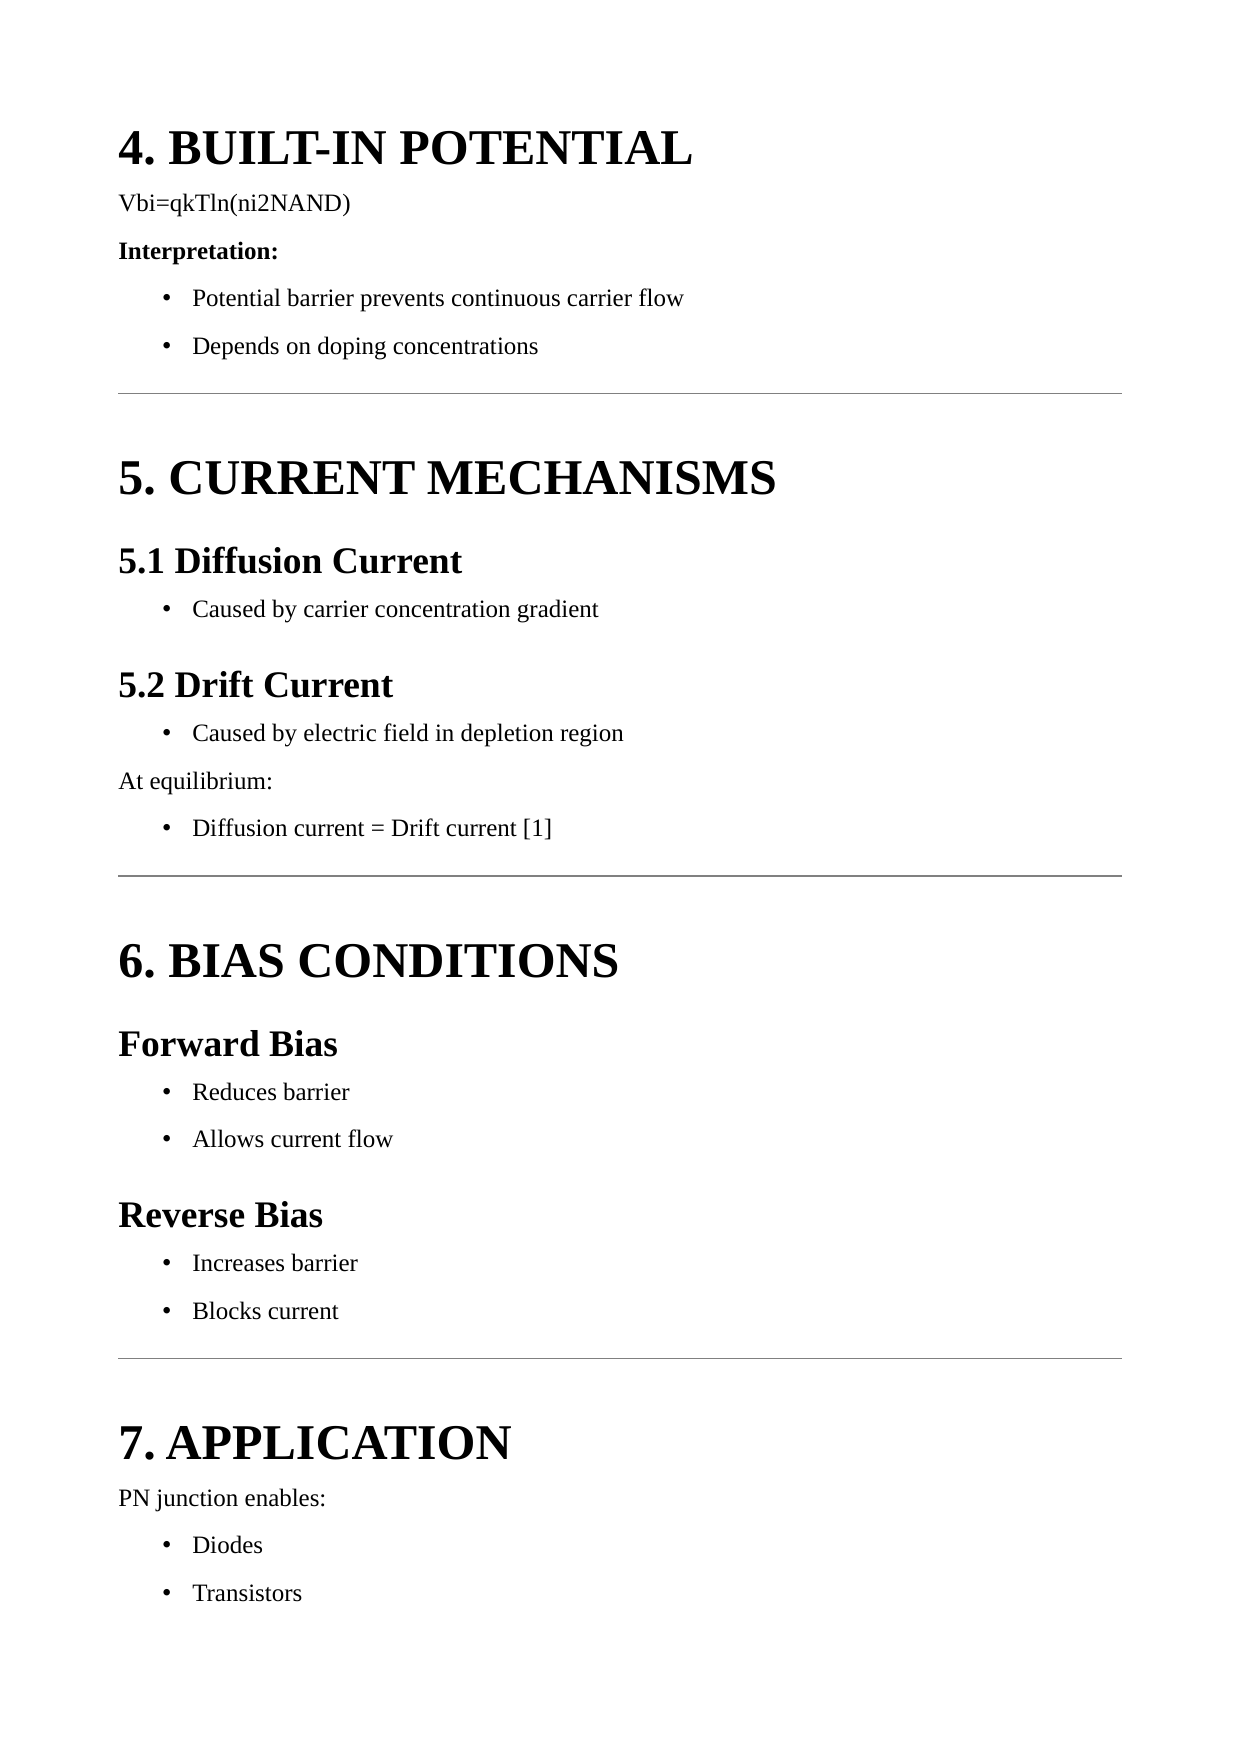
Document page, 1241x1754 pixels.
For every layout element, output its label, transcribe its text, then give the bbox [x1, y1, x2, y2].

list Potential barrier prevents continuous carrier flow [162, 283, 1122, 312]
list Blocks current [162, 1296, 1122, 1325]
text At equilibrium: [118, 766, 1122, 795]
list Caused by carrier concentration gradient [162, 594, 1122, 623]
list Depends on doping concentrations [162, 331, 1122, 360]
list Reduces barrier [162, 1077, 1122, 1106]
text Interpretation: [118, 236, 1122, 264]
text PN junction enables: [118, 1483, 1122, 1512]
subtitle 7. APPLICATION [118, 1413, 1122, 1471]
list Transistors [162, 1578, 1122, 1607]
subtitle Forward Bias [118, 1021, 1122, 1064]
list Increases barrier [162, 1248, 1122, 1277]
subtitle 5.2 Drift Current [118, 663, 1122, 706]
list Diffusion current = Drift current [1] [162, 813, 1122, 842]
subtitle 5.1 Diffusion Current [118, 539, 1122, 582]
subtitle Reverse Bias [118, 1193, 1122, 1236]
subtitle 4. BUILT-IN POTENTIAL [118, 118, 1122, 176]
subtitle 5. CURRENT MECHANISMS [118, 448, 1122, 505]
subtitle 6. BIAS CONDITIONS [118, 930, 1122, 988]
list Allows current flow [162, 1124, 1122, 1153]
text Vbi​=qkT​ln(ni2​NA​ND​​) [118, 188, 1122, 217]
list Caused by electric field in depletion region [162, 718, 1122, 747]
list Diodes [162, 1531, 1122, 1559]
